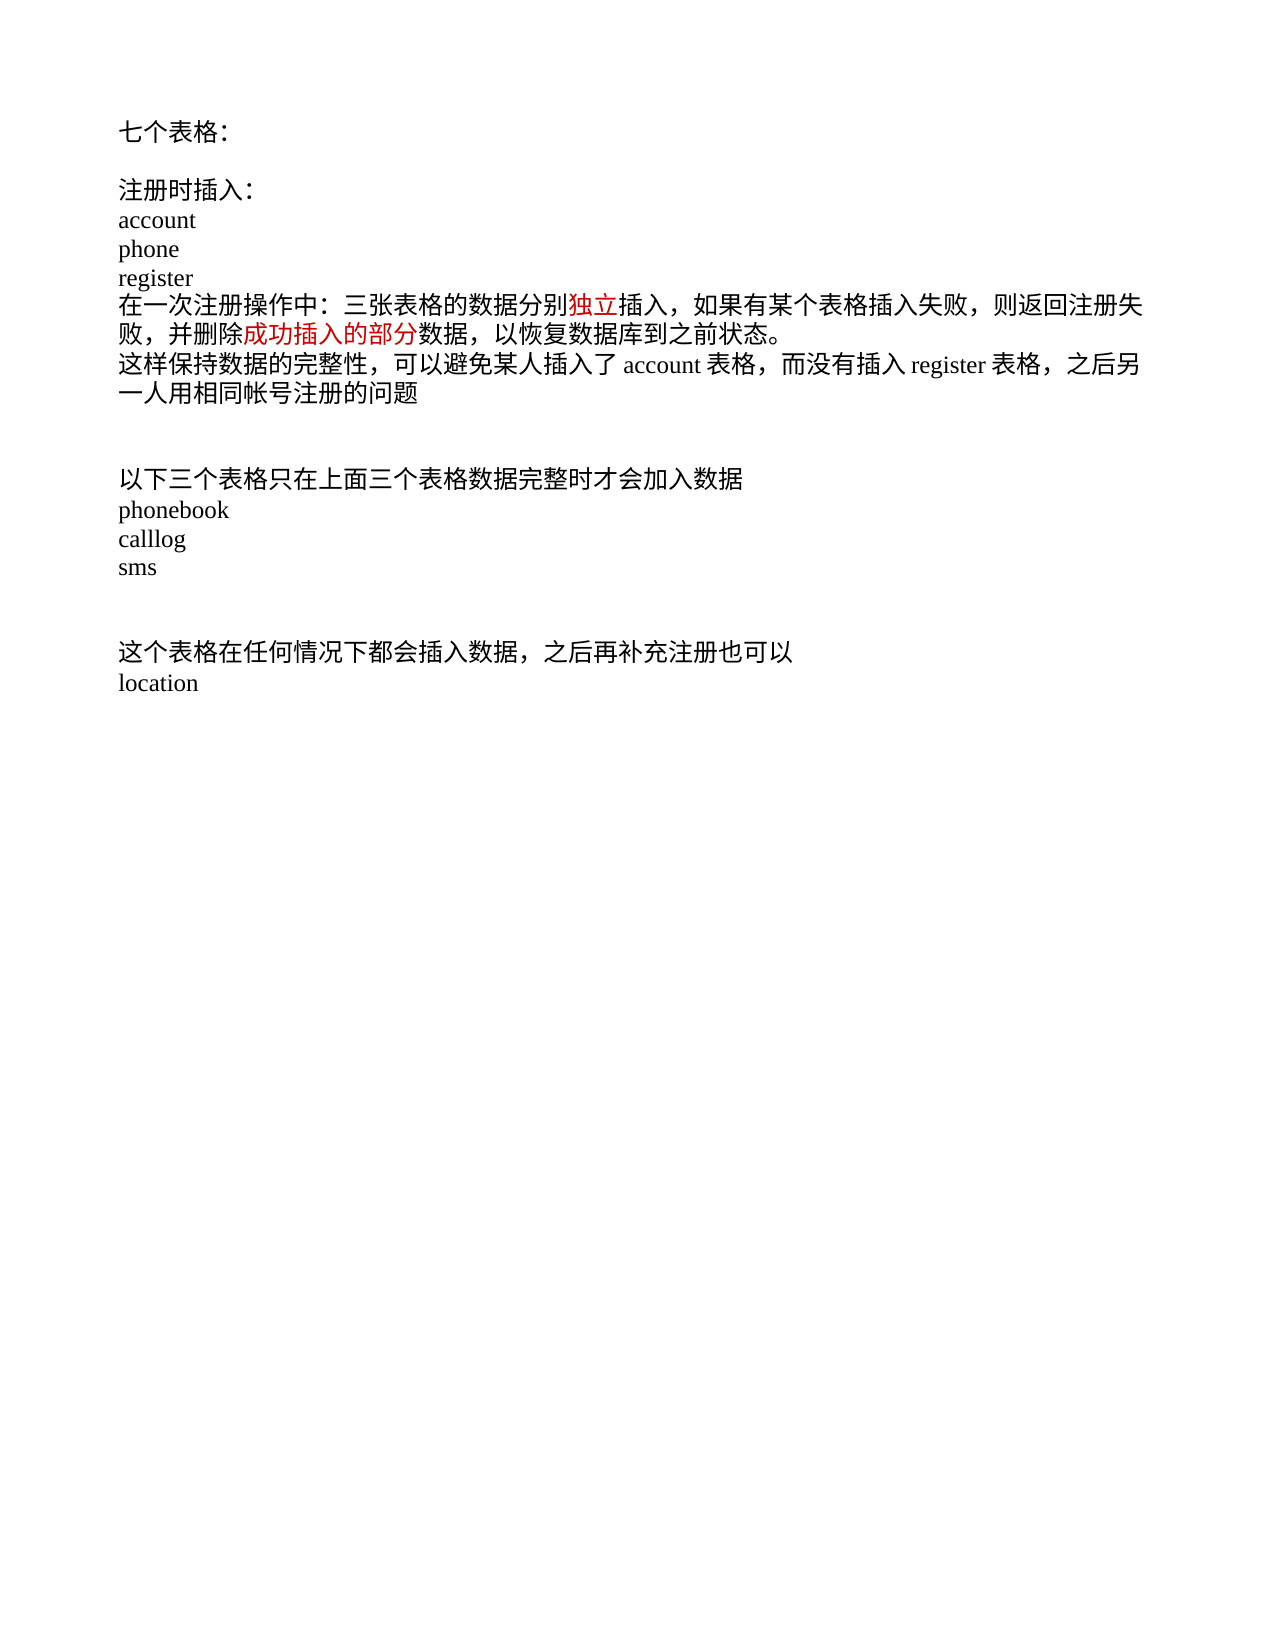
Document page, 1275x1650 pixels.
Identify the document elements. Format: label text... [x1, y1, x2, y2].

text 七个表格： [118, 118, 1157, 147]
text 以下三个表格只在上面三个表格数据完整时才会加入数据 [118, 466, 1157, 495]
text 这个表格在任何情况下都会插入数据，之后再补充注册也可以 [118, 639, 1157, 668]
text calllog [118, 524, 1157, 552]
text phonebook [118, 495, 1157, 524]
text location [118, 668, 1157, 697]
text sms [118, 552, 1157, 581]
text 这样保持数据的完整性，可以避免某人插入了account表格，而没有插入register表格，之后另一人用相同帐号注册的问题 [118, 350, 1157, 408]
text account [118, 205, 1157, 234]
text phone [118, 234, 1157, 263]
text 在一次注册操作中：三张表格的数据分别独立插入，如果有某个表格插入失败，则返回注册失败，并删除成功插入的部分数据，以恢复数据库到之前状态。 [118, 291, 1157, 350]
text register [118, 263, 1157, 291]
text 注册时插入： [118, 176, 1157, 205]
